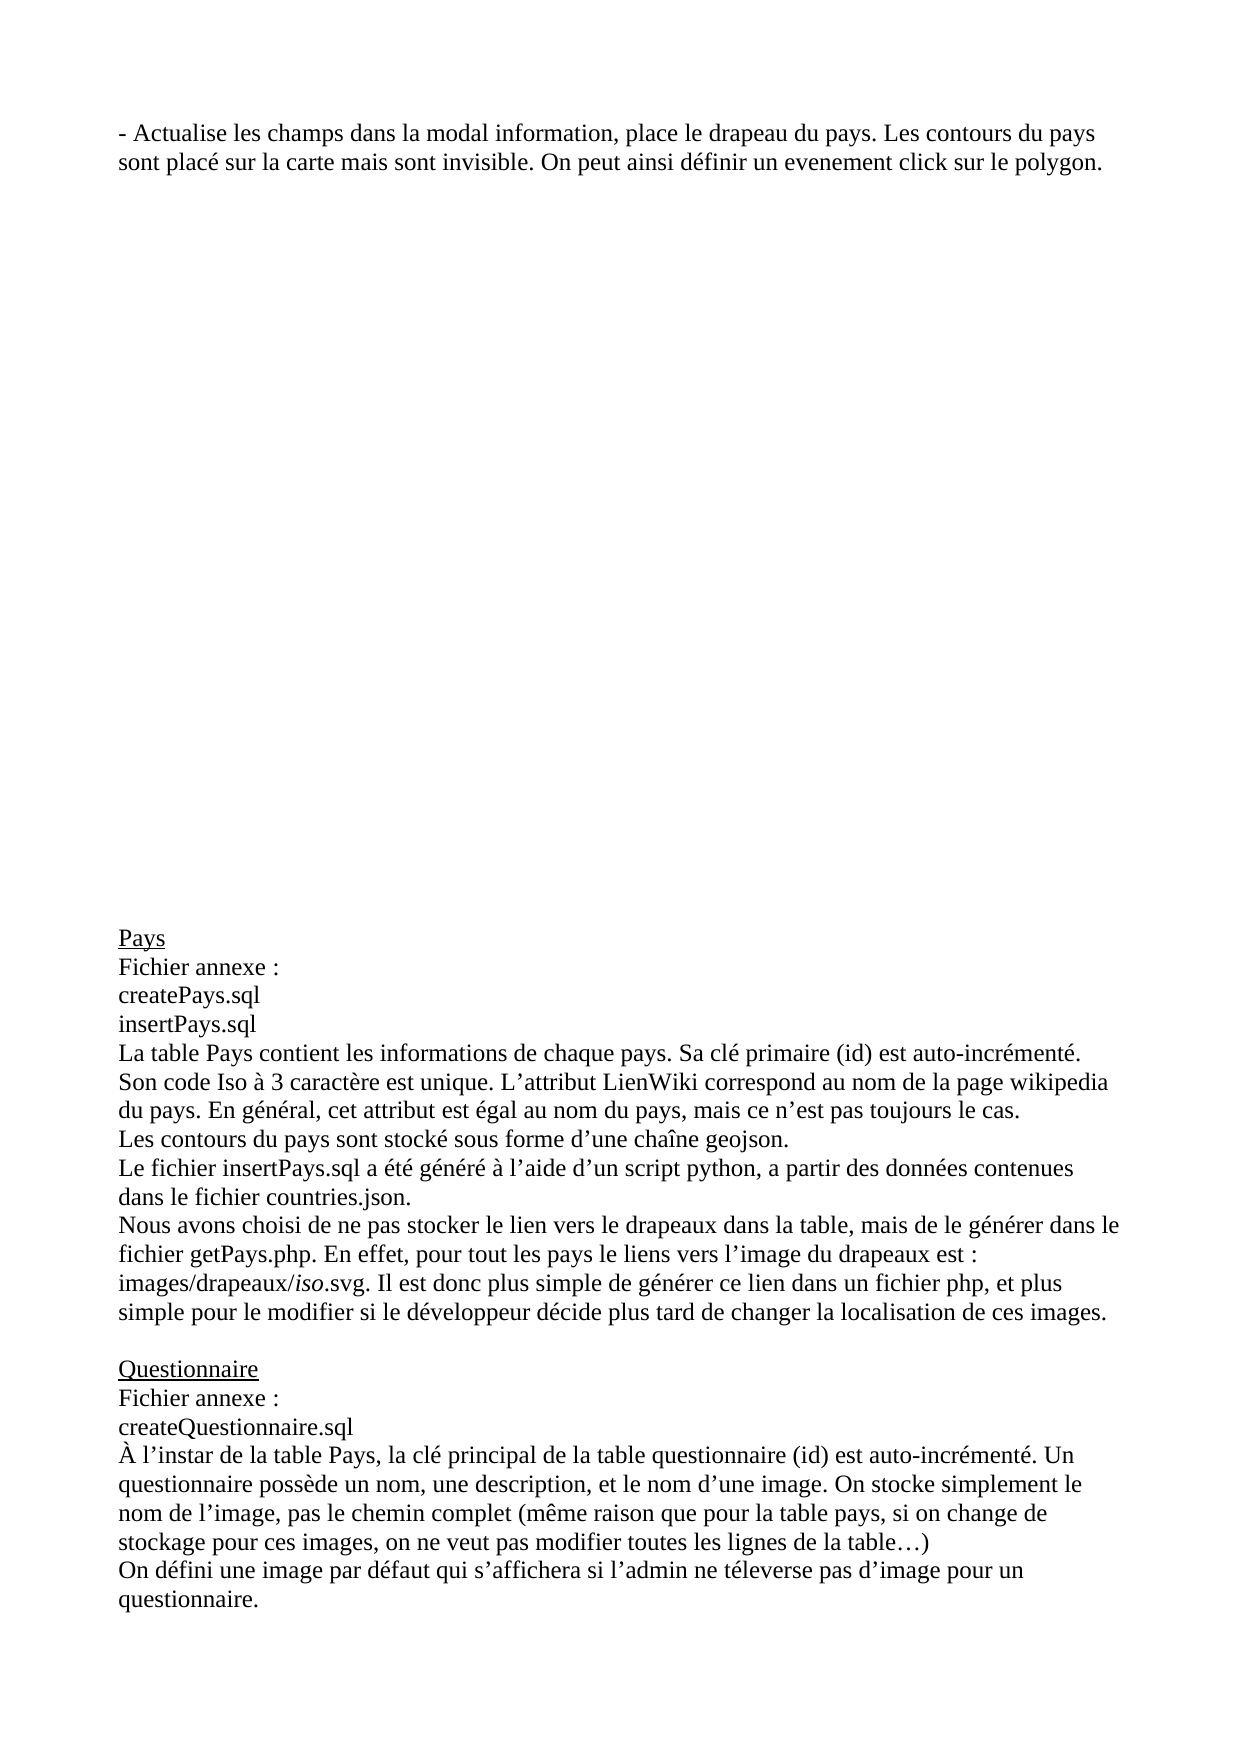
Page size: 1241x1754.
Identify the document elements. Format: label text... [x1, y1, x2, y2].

text Questionnaire [118, 1354, 1122, 1383]
text insertPays.sql [118, 1009, 1122, 1038]
text Le fichier insertPays.sql a été généré à l’aide d’un script python, a partir des données contenues dans le fichier countries.json. [118, 1153, 1122, 1211]
text createPays.sql [118, 981, 1122, 1009]
text - Actualise les champs dans la modal information, place le drapeau du pays. Les contours du pays sont placé sur la carte mais sont invisible. On peut ainsi définir un evenement click sur le polygon. [118, 118, 1122, 176]
text La table Pays contient les informations de chaque pays. Sa clé primaire (id) est auto-incrémenté. Son code Iso à 3 caractère est unique. L’attribut LienWiki correspond au nom de la page wikipedia du pays. En général, cet attribut est égal au nom du pays, mais ce n’est pas toujours le cas. [118, 1038, 1122, 1124]
text Fichier annexe : [118, 1383, 1122, 1412]
text À l’instar de la table Pays, la clé principal de la table questionnaire (id) est auto-incrémenté. Un questionnaire possède un nom, une description, et le nom d’une image. On stocke simplement le nom de l’image, pas le chemin complet (même raison que pour la table pays, si on change de stockage pour ces images, on ne veut pas modifier toutes les lignes de la table…) [118, 1441, 1122, 1556]
text On défini une image par défaut qui s’affichera si l’admin ne téleverse pas d’image pour un questionnaire. [118, 1556, 1122, 1613]
text createQuestionnaire.sql [118, 1412, 1122, 1441]
text Fichier annexe : [118, 952, 1122, 981]
text Nous avons choisi de ne pas stocker le lien vers le drapeaux dans la table, mais de le générer dans le fichier getPays.php. En effet, pour tout les pays le liens vers l’image du drapeaux est : images/drapeaux/iso.svg. Il est donc plus simple de générer ce lien dans un fichier php, et plus simple pour le modifier si le développeur décide plus tard de changer la localisation de ces images. [118, 1211, 1122, 1326]
text Les contours du pays sont stocké sous forme d’une chaîne geojson. [118, 1124, 1122, 1153]
text Pays [118, 923, 1122, 952]
